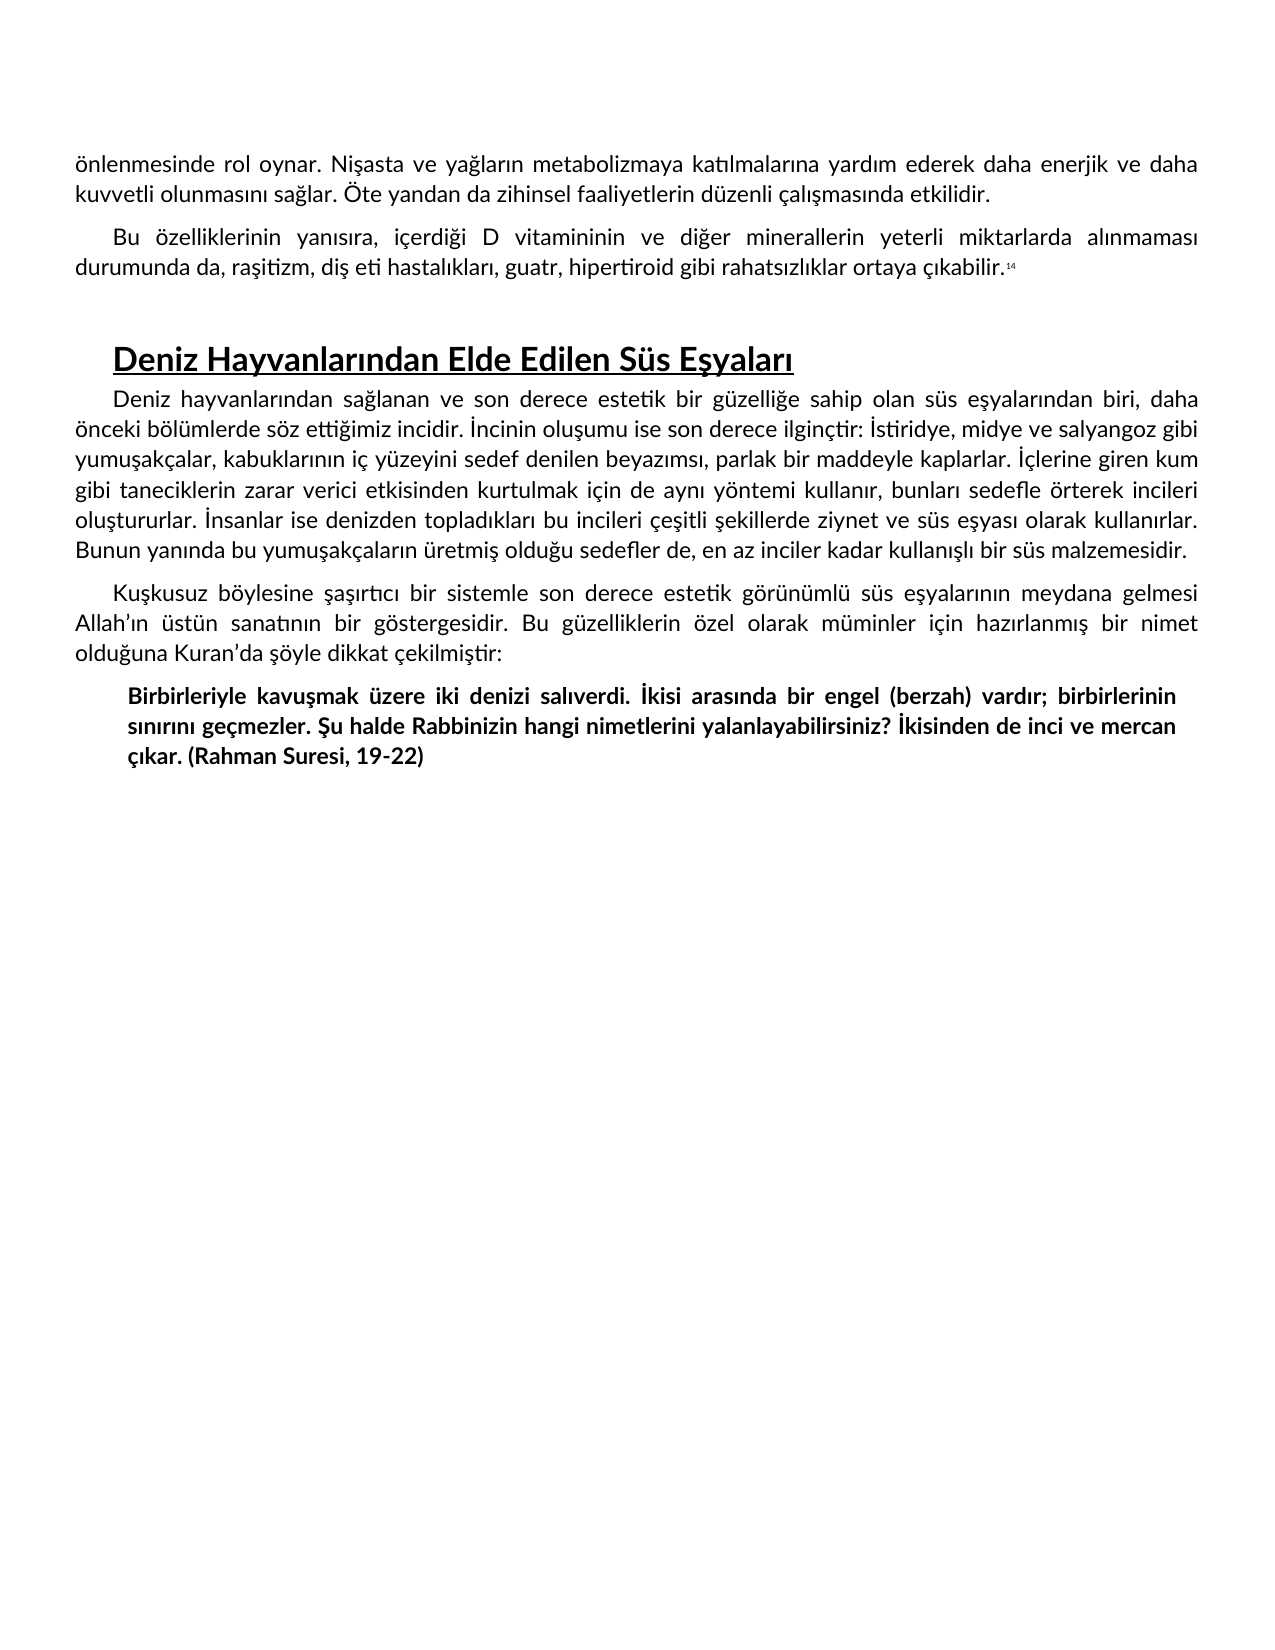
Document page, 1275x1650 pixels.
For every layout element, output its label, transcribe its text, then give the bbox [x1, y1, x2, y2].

subtitle Deniz Hayvanlarından Elde Edilen Süs Eşyaları [112, 338, 1200, 378]
text Bu özelliklerinin yanısıra, içerdiği D vitamininin ve diğer minerallerin yeterli miktarlarda alınmaması durumunda da, raşitizm, diş eti hastalıkları, guatr, hipertiroid gibi rahatsızlıklar ortaya çıkabilir.14 [75, 223, 1200, 281]
text Kuşkusuz böylesine şaşırtıcı bir sistemle son derece estetik görünümlü süs eşyalarının meydana gelmesi Allah’ın üstün sanatının bir göstergesidir. Bu güzelliklerin özel olarak müminler için hazırlanmış bir nimet olduğuna Kuran’da şöyle dikkat çekilmiştir: [75, 578, 1200, 666]
text önlenmesinde rol oynar. Nişasta ve yağların metabolizmaya katılmalarına yardım ederek daha enerjik ve daha kuvvetli olunmasını sağlar. Öte yandan da zihinsel faaliyetlerin düzenli çalışmasında etkilidir. [75, 150, 1200, 208]
text Birbirleriyle kavuşmak üzere iki denizi salıverdi. İkisi arasında bir engel (berzah) vardır; birbirlerinin sınırını geçmezler. Şu halde Rabbinizin hangi nimetlerini yalanlayabilirsiniz? İkisinden de inci ve mercan çıkar. (Rahman Suresi, 19-22) [127, 682, 1177, 769]
text Deniz hayvanlarından sağlanan ve son derece estetik bir güzelliğe sahip olan süs eşyalarından biri, daha önceki bölümlerde söz ettiğimiz incidir. İncinin oluşumu ise son derece ilginçtir: İstiridye, midye ve salyangoz gibi yumuşakçalar, kabuklarının iç yüzeyini sedef denilen beyazımsı, parlak bir maddeyle kaplarlar. İçlerine giren kum gibi taneciklerin zarar verici etkisinden kurtulmak için de aynı yöntemi kullanır, bunları sedefle örterek incileri oluştururlar. İnsanlar ise denizden topladıkları bu incileri çeşitli şekillerde ziynet ve süs eşyası olarak kullanırlar. Bunun yanında bu yumuşakçaların üretmiş olduğu sedefler de, en az inciler kadar kullanışlı bir süs malzemesidir. [75, 385, 1200, 563]
